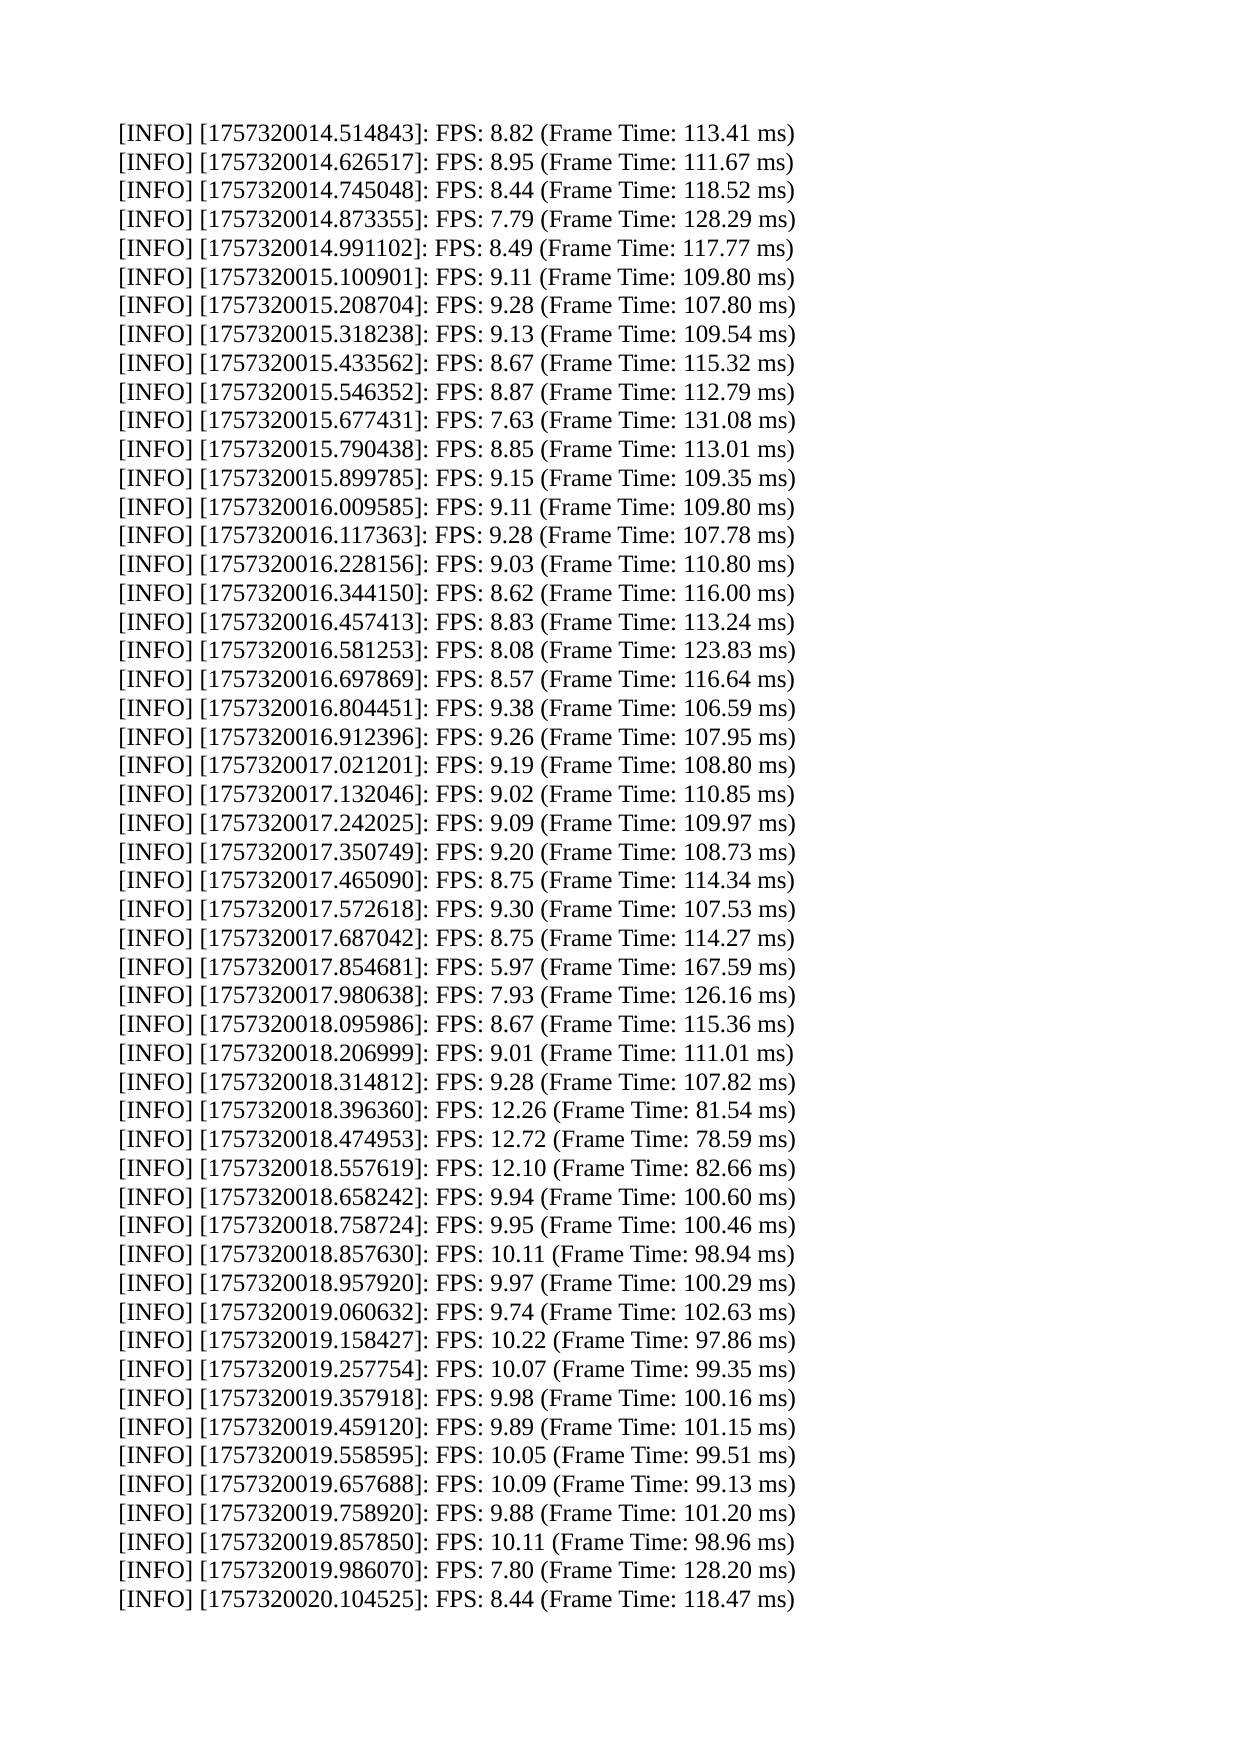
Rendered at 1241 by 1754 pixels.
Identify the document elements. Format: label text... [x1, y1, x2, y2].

text [INFO] [1757320017.854681]: FPS: 5.97 (Frame Time: 167.59 ms) [118, 952, 1122, 981]
text [INFO] [1757320015.899785]: FPS: 9.15 (Frame Time: 109.35 ms) [118, 463, 1122, 492]
text [INFO] [1757320018.206999]: FPS: 9.01 (Frame Time: 111.01 ms) [118, 1038, 1122, 1067]
text [INFO] [1757320015.433562]: FPS: 8.67 (Frame Time: 115.32 ms) [118, 348, 1122, 377]
text [INFO] [1757320017.350749]: FPS: 9.20 (Frame Time: 108.73 ms) [118, 837, 1122, 866]
text [INFO] [1757320014.514843]: FPS: 8.82 (Frame Time: 113.41 ms) [118, 118, 1122, 147]
text [INFO] [1757320019.060632]: FPS: 9.74 (Frame Time: 102.63 ms) [118, 1297, 1122, 1326]
text [INFO] [1757320018.557619]: FPS: 12.10 (Frame Time: 82.66 ms) [118, 1153, 1122, 1182]
text [INFO] [1757320016.912396]: FPS: 9.26 (Frame Time: 107.95 ms) [118, 722, 1122, 751]
text [INFO] [1757320015.677431]: FPS: 7.63 (Frame Time: 131.08 ms) [118, 406, 1122, 434]
text [INFO] [1757320019.857850]: FPS: 10.11 (Frame Time: 98.96 ms) [118, 1527, 1122, 1556]
text [INFO] [1757320016.581253]: FPS: 8.08 (Frame Time: 123.83 ms) [118, 636, 1122, 664]
text [INFO] [1757320017.021201]: FPS: 9.19 (Frame Time: 108.80 ms) [118, 751, 1122, 779]
text [INFO] [1757320019.758920]: FPS: 9.88 (Frame Time: 101.20 ms) [118, 1498, 1122, 1527]
text [INFO] [1757320018.957920]: FPS: 9.97 (Frame Time: 100.29 ms) [118, 1268, 1122, 1297]
text [INFO] [1757320019.657688]: FPS: 10.09 (Frame Time: 99.13 ms) [118, 1469, 1122, 1498]
text [INFO] [1757320016.228156]: FPS: 9.03 (Frame Time: 110.80 ms) [118, 549, 1122, 578]
text [INFO] [1757320016.457413]: FPS: 8.83 (Frame Time: 113.24 ms) [118, 607, 1122, 636]
text [INFO] [1757320020.104525]: FPS: 8.44 (Frame Time: 118.47 ms) [118, 1584, 1122, 1613]
text [INFO] [1757320019.257754]: FPS: 10.07 (Frame Time: 99.35 ms) [118, 1354, 1122, 1383]
text [INFO] [1757320019.558595]: FPS: 10.05 (Frame Time: 99.51 ms) [118, 1441, 1122, 1469]
text [INFO] [1757320018.857630]: FPS: 10.11 (Frame Time: 98.94 ms) [118, 1239, 1122, 1268]
text [INFO] [1757320014.745048]: FPS: 8.44 (Frame Time: 118.52 ms) [118, 176, 1122, 204]
text [INFO] [1757320018.474953]: FPS: 12.72 (Frame Time: 78.59 ms) [118, 1124, 1122, 1153]
text [INFO] [1757320019.459120]: FPS: 9.89 (Frame Time: 101.15 ms) [118, 1412, 1122, 1441]
text [INFO] [1757320018.095986]: FPS: 8.67 (Frame Time: 115.36 ms) [118, 1009, 1122, 1038]
text [INFO] [1757320017.687042]: FPS: 8.75 (Frame Time: 114.27 ms) [118, 923, 1122, 952]
text [INFO] [1757320017.465090]: FPS: 8.75 (Frame Time: 114.34 ms) [118, 866, 1122, 894]
text [INFO] [1757320014.626517]: FPS: 8.95 (Frame Time: 111.67 ms) [118, 147, 1122, 176]
text [INFO] [1757320016.009585]: FPS: 9.11 (Frame Time: 109.80 ms) [118, 492, 1122, 521]
text [INFO] [1757320017.132046]: FPS: 9.02 (Frame Time: 110.85 ms) [118, 779, 1122, 808]
text [INFO] [1757320019.986070]: FPS: 7.80 (Frame Time: 128.20 ms) [118, 1556, 1122, 1584]
text [INFO] [1757320017.572618]: FPS: 9.30 (Frame Time: 107.53 ms) [118, 894, 1122, 923]
text [INFO] [1757320016.697869]: FPS: 8.57 (Frame Time: 116.64 ms) [118, 664, 1122, 693]
text [INFO] [1757320016.344150]: FPS: 8.62 (Frame Time: 116.00 ms) [118, 578, 1122, 607]
text [INFO] [1757320019.357918]: FPS: 9.98 (Frame Time: 100.16 ms) [118, 1383, 1122, 1412]
text [INFO] [1757320015.100901]: FPS: 9.11 (Frame Time: 109.80 ms) [118, 262, 1122, 291]
text [INFO] [1757320014.991102]: FPS: 8.49 (Frame Time: 117.77 ms) [118, 233, 1122, 262]
text [INFO] [1757320017.242025]: FPS: 9.09 (Frame Time: 109.97 ms) [118, 808, 1122, 837]
text [INFO] [1757320015.208704]: FPS: 9.28 (Frame Time: 107.80 ms) [118, 291, 1122, 319]
text [INFO] [1757320014.873355]: FPS: 7.79 (Frame Time: 128.29 ms) [118, 204, 1122, 233]
text [INFO] [1757320017.980638]: FPS: 7.93 (Frame Time: 126.16 ms) [118, 981, 1122, 1009]
text [INFO] [1757320016.117363]: FPS: 9.28 (Frame Time: 107.78 ms) [118, 521, 1122, 549]
text [INFO] [1757320016.804451]: FPS: 9.38 (Frame Time: 106.59 ms) [118, 693, 1122, 722]
text [INFO] [1757320018.758724]: FPS: 9.95 (Frame Time: 100.46 ms) [118, 1211, 1122, 1239]
text [INFO] [1757320015.790438]: FPS: 8.85 (Frame Time: 113.01 ms) [118, 434, 1122, 463]
text [INFO] [1757320018.314812]: FPS: 9.28 (Frame Time: 107.82 ms) [118, 1067, 1122, 1096]
text [INFO] [1757320015.546352]: FPS: 8.87 (Frame Time: 112.79 ms) [118, 377, 1122, 406]
text [INFO] [1757320015.318238]: FPS: 9.13 (Frame Time: 109.54 ms) [118, 319, 1122, 348]
text [INFO] [1757320019.158427]: FPS: 10.22 (Frame Time: 97.86 ms) [118, 1326, 1122, 1354]
text [INFO] [1757320018.396360]: FPS: 12.26 (Frame Time: 81.54 ms) [118, 1096, 1122, 1124]
text [INFO] [1757320018.658242]: FPS: 9.94 (Frame Time: 100.60 ms) [118, 1182, 1122, 1211]
